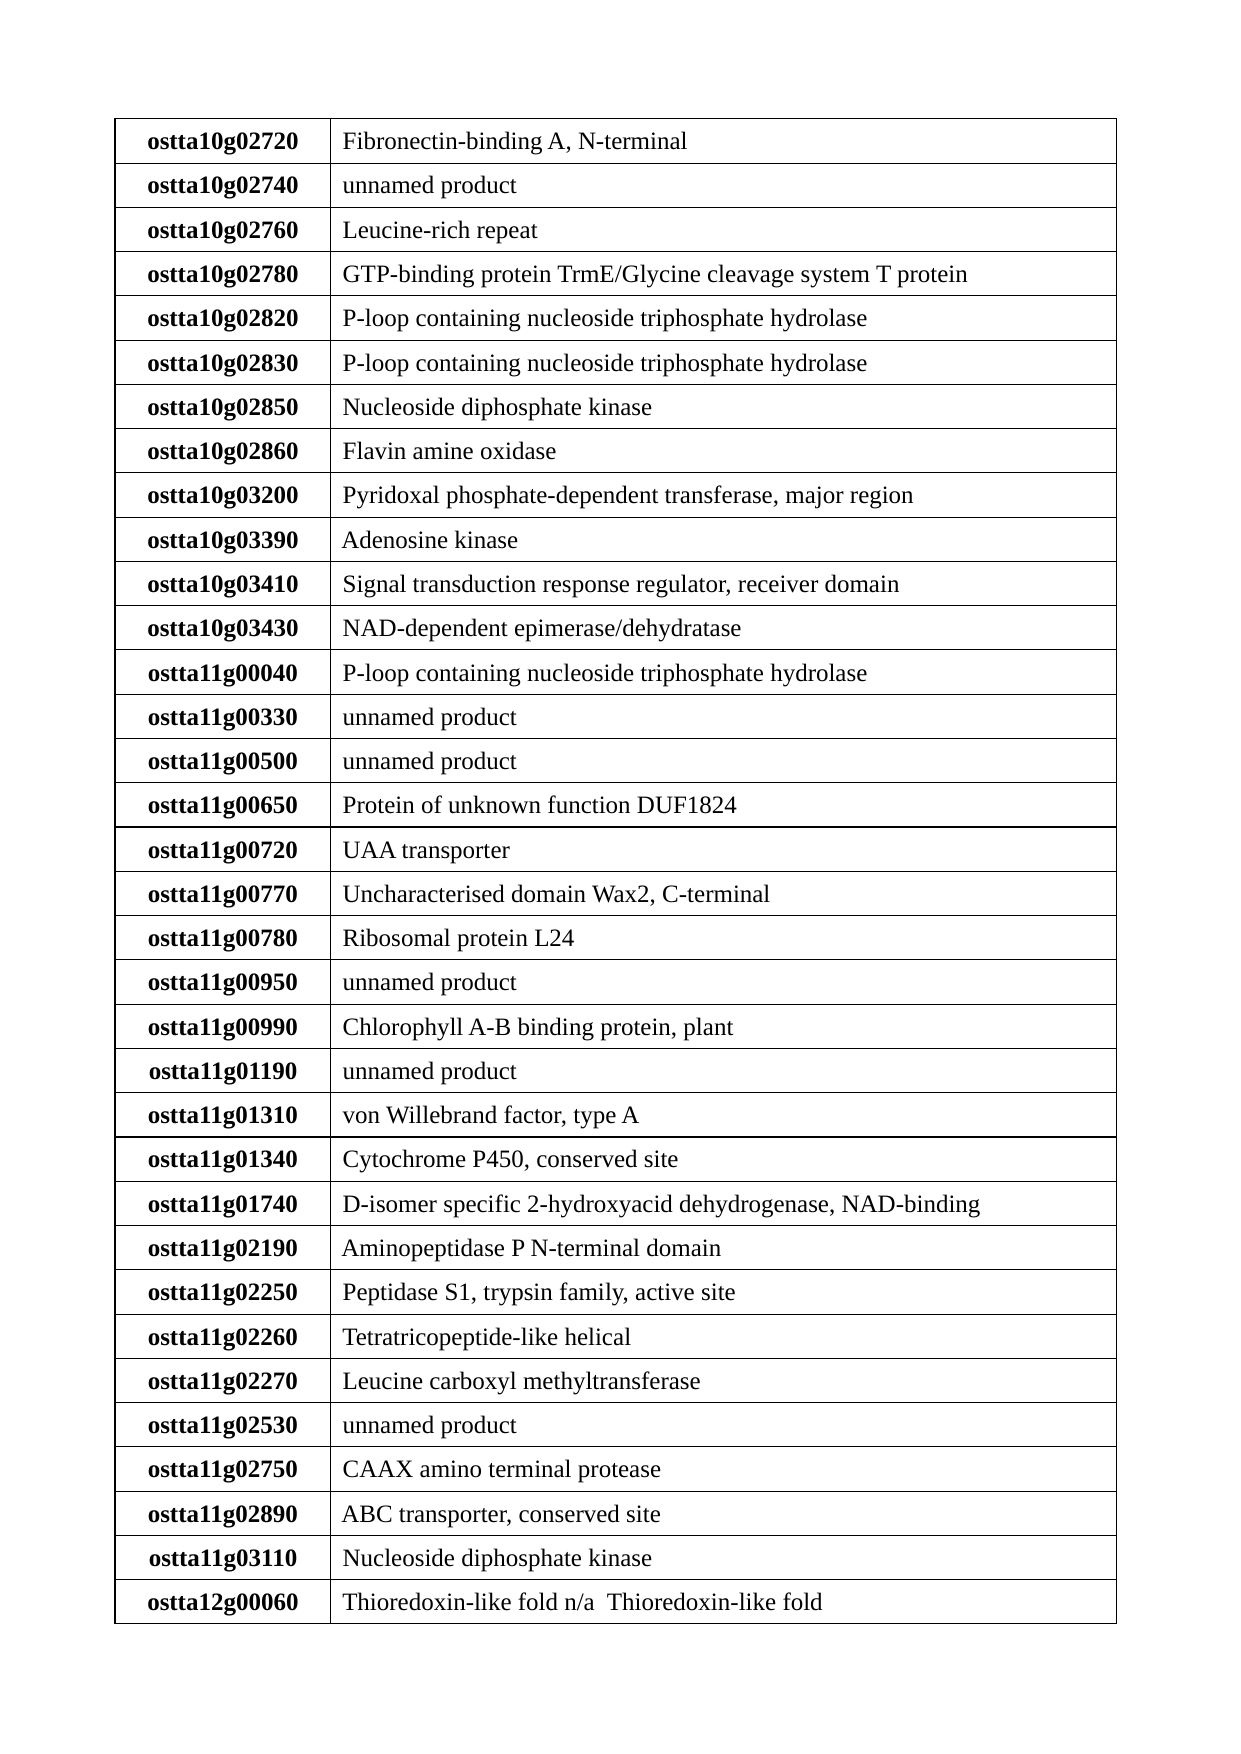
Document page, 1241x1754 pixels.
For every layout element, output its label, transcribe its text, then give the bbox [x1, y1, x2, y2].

table_cell [1117, 1048, 1240, 1092]
table_cell [1117, 163, 1240, 207]
table_cell ostta11g00770 [116, 872, 330, 915]
table_cell Fibronectin-binding A, N-terminal [331, 119, 1116, 162]
table_cell ostta10g02830 [116, 341, 330, 384]
table_cell [1117, 959, 1240, 1003]
table_cell ostta10g03200 [116, 473, 330, 517]
table_cell [1117, 1092, 1240, 1136]
table_cell ostta11g02750 [116, 1447, 330, 1491]
table_cell Cytochrome P450, conserved site [331, 1138, 1116, 1181]
table_cell [1117, 517, 1240, 561]
table_cell NAD-dependent epimerase/dehydratase [331, 606, 1116, 649]
table_cell Protein of unknown function DUF1824 [331, 783, 1116, 826]
table_cell ostta11g00500 [116, 739, 330, 782]
table_cell [1117, 1314, 1240, 1358]
table_cell ostta12g00060 [116, 1580, 330, 1623]
table_cell ostta11g02270 [116, 1359, 330, 1402]
table_cell [1117, 649, 1240, 694]
table_cell ostta11g02250 [116, 1270, 330, 1313]
table_cell Signal transduction response regulator, receiver domain [331, 562, 1116, 605]
table_cell ostta10g02820 [116, 296, 330, 339]
table_cell ostta11g01340 [116, 1138, 330, 1181]
table_cell [1117, 251, 1240, 295]
table_cell Nucleoside diphosphate kinase [331, 1536, 1116, 1579]
table_cell ostta11g00040 [116, 650, 330, 694]
table_cell D-isomer specific 2-hydroxyacid dehydrogenase, NAD-binding [331, 1182, 1116, 1225]
table_cell [1117, 1446, 1240, 1491]
table_cell [1117, 1136, 1240, 1181]
table_cell [1117, 340, 1240, 384]
table_cell Leucine carboxyl methyltransferase [331, 1359, 1116, 1402]
table_cell [1117, 694, 1240, 738]
table_cell [1117, 1181, 1240, 1225]
table_cell unnamed product [331, 695, 1116, 738]
table_cell UAA transporter [331, 828, 1116, 871]
table_cell ostta10g02850 [116, 385, 330, 428]
table_cell ostta10g02760 [116, 208, 330, 251]
table_cell [1117, 1579, 1240, 1623]
table_cell [1117, 1491, 1240, 1535]
table_cell ostta11g02260 [116, 1315, 330, 1358]
table_cell unnamed product [331, 164, 1116, 207]
table_cell [1117, 1004, 1240, 1048]
table_cell [1117, 915, 1240, 959]
table_cell Chlorophyll A-B binding protein, plant [331, 1005, 1116, 1048]
table_cell [1117, 738, 1240, 782]
table_cell [1117, 1402, 1240, 1446]
table_cell [1117, 428, 1240, 472]
table_cell GTP-binding protein TrmE/Glycine cleavage system T protein [331, 252, 1116, 295]
table_cell ostta11g00780 [116, 916, 330, 959]
table_cell Flavin amine oxidase [331, 429, 1116, 472]
table_cell ostta10g02740 [116, 164, 330, 207]
table_cell Peptidase S1, trypsin family, active site [331, 1270, 1116, 1313]
table_cell ostta10g03390 [116, 518, 330, 561]
table_cell [1117, 605, 1240, 649]
table_cell Aminopeptidase P N-terminal domain [331, 1226, 1116, 1269]
table_cell P-loop containing nucleoside triphosphate hydrolase [331, 341, 1116, 384]
table_cell ostta10g02780 [116, 252, 330, 295]
table_cell ostta11g00650 [116, 783, 330, 826]
table_cell [1117, 826, 1240, 871]
table_cell [1117, 207, 1240, 251]
table_cell [1117, 118, 1240, 162]
table_cell [1117, 871, 1240, 915]
table_cell [1117, 1225, 1240, 1269]
table_cell ostta11g00950 [116, 960, 330, 1003]
table_cell P-loop containing nucleoside triphosphate hydrolase [331, 650, 1116, 694]
table_cell ostta11g00990 [116, 1005, 330, 1048]
table_cell ostta11g00720 [116, 828, 330, 871]
table_cell ostta11g02190 [116, 1226, 330, 1269]
table_cell Uncharacterised domain Wax2, C-terminal [331, 872, 1116, 915]
table_cell ostta11g02530 [116, 1403, 330, 1446]
table_cell Leucine-rich repeat [331, 208, 1116, 251]
table_cell unnamed product [331, 1403, 1116, 1446]
table_cell [1117, 1269, 1240, 1313]
table_cell [1117, 295, 1240, 339]
table_cell von Willebrand factor, type A [331, 1093, 1116, 1136]
table_cell [1117, 782, 1240, 826]
table_cell unnamed product [331, 1049, 1116, 1092]
table_cell CAAX amino terminal protease [331, 1447, 1116, 1491]
table_cell Nucleoside diphosphate kinase [331, 385, 1116, 428]
table_cell Pyridoxal phosphate-dependent transferase, major region [331, 473, 1116, 517]
table_cell ostta11g03110 [116, 1536, 330, 1579]
table_cell ostta11g00330 [116, 695, 330, 738]
table_cell Adenosine kinase [331, 518, 1116, 561]
table_cell [1117, 384, 1240, 428]
table_cell ostta11g01740 [116, 1182, 330, 1225]
table_cell [1117, 472, 1240, 517]
table_cell ABC transporter, conserved site [331, 1492, 1116, 1535]
table_cell ostta10g03410 [116, 562, 330, 605]
table_cell P-loop containing nucleoside triphosphate hydrolase [331, 296, 1116, 339]
table_cell [1117, 1358, 1240, 1402]
table_cell unnamed product [331, 960, 1116, 1003]
table_cell ostta11g01190 [116, 1049, 330, 1092]
table_cell Tetratricopeptide-like helical [331, 1315, 1116, 1358]
table_cell unnamed product [331, 739, 1116, 782]
table_cell Ribosomal protein L24 [331, 916, 1116, 959]
table_cell ostta10g02860 [116, 429, 330, 472]
table_cell ostta11g02890 [116, 1492, 330, 1535]
table_cell Thioredoxin-like fold n/a Thioredoxin-like fold [331, 1580, 1116, 1623]
table_cell [1117, 1535, 1240, 1579]
table_cell [1117, 561, 1240, 605]
table_cell ostta10g03430 [116, 606, 330, 649]
table_cell ostta11g01310 [116, 1093, 330, 1136]
table_cell ostta10g02720 [116, 119, 330, 162]
